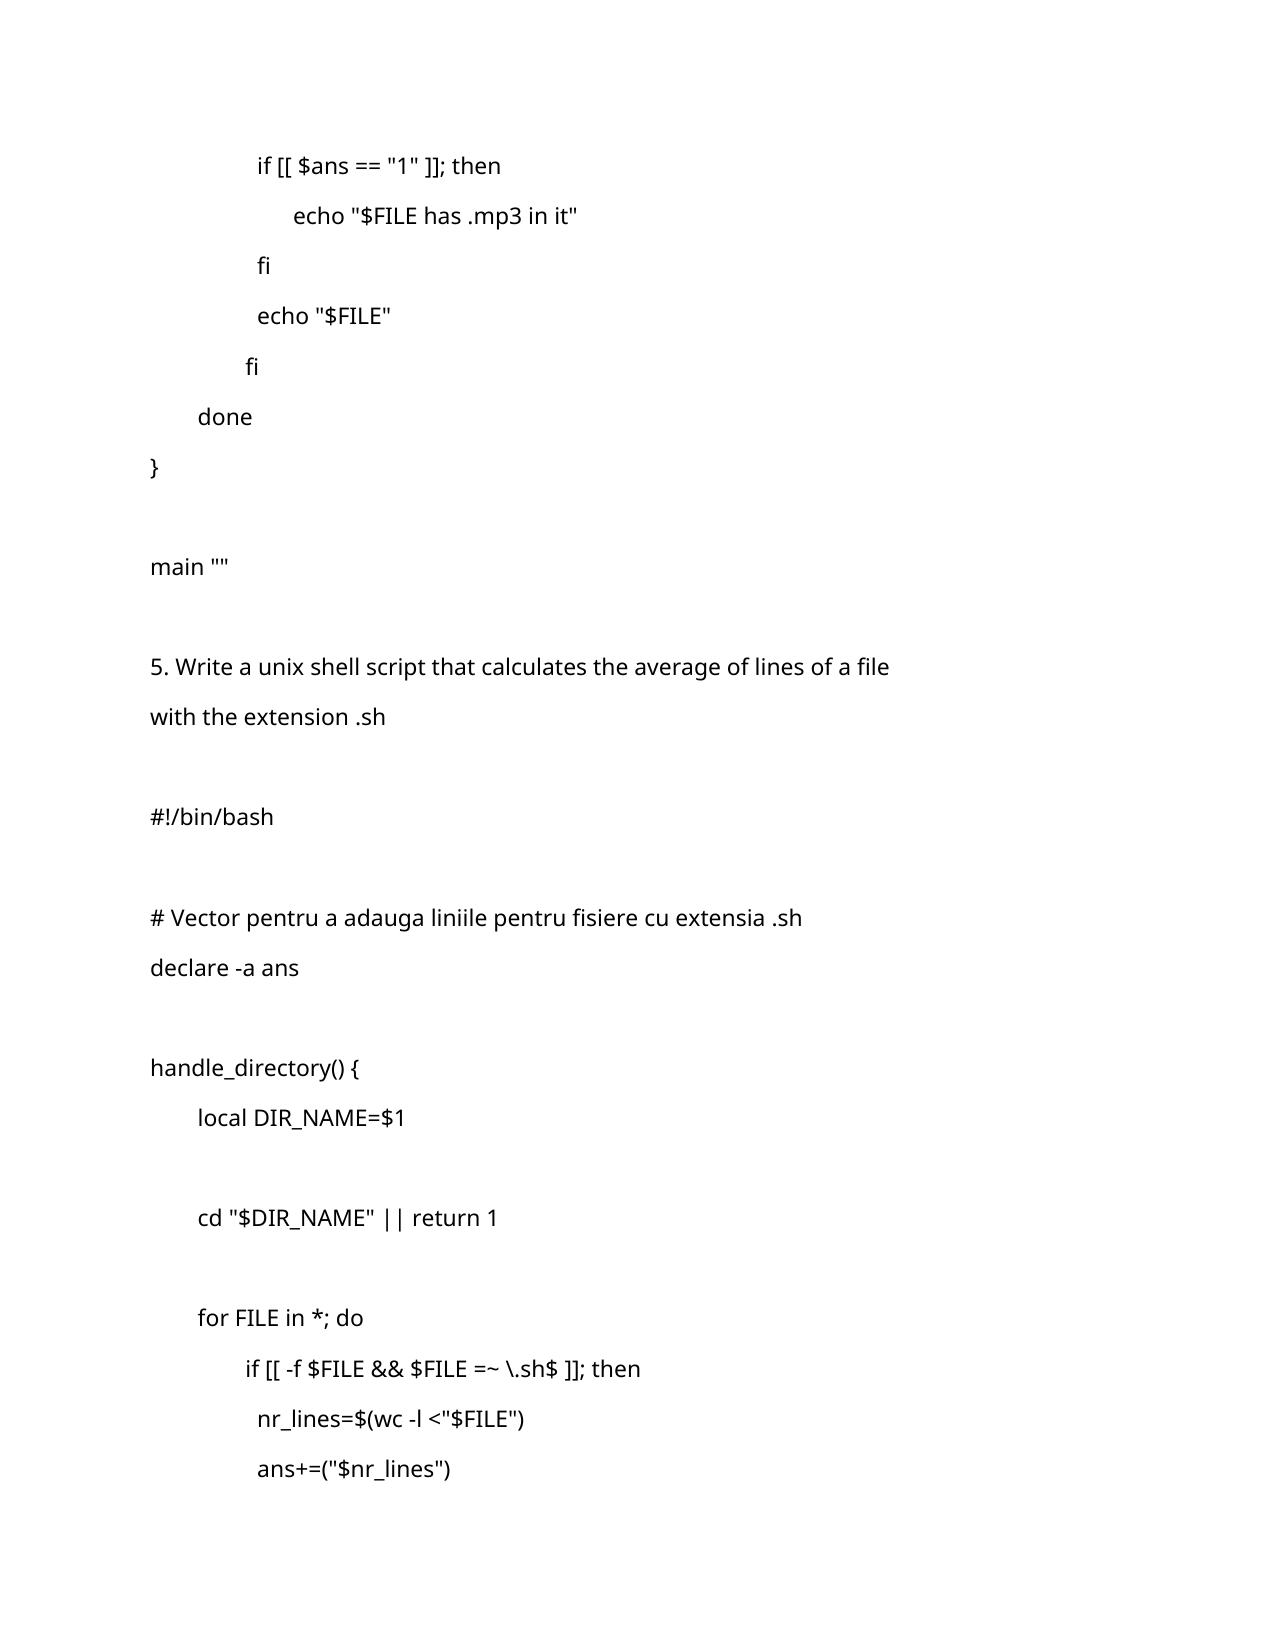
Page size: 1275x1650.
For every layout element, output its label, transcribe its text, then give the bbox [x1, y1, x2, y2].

text } [150, 451, 1125, 482]
text main "" [150, 551, 1125, 582]
text with the extension .sh [150, 701, 1125, 732]
text echo "$FILE has .mp3 in it" [150, 200, 1125, 231]
text if [[ $ans == "1" ]]; then [150, 150, 1125, 181]
text handle_directory() { [150, 1052, 1125, 1083]
text fi [150, 350, 1125, 382]
text for FILE in *; do [150, 1302, 1125, 1334]
text nr_lines=$(wc -l <"$FILE") [150, 1403, 1125, 1434]
text echo "$FILE" [150, 300, 1125, 332]
text #!/bin/bash [150, 801, 1125, 833]
text 5. Write a unix shell script that calculates the average of lines of a file [150, 651, 1125, 682]
text done [150, 401, 1125, 432]
text local DIR_NAME=$1 [150, 1102, 1125, 1133]
text if [[ -f $FILE && $FILE =~ \.sh$ ]]; then [150, 1352, 1125, 1384]
text ans+=("$nr_lines") [150, 1453, 1125, 1484]
text cd "$DIR_NAME" || return 1 [150, 1202, 1125, 1233]
text fi [150, 250, 1125, 281]
text # Vector pentru a adauga liniile pentru fisiere cu extensia .sh [150, 902, 1125, 933]
text declare -a ans [150, 952, 1125, 983]
